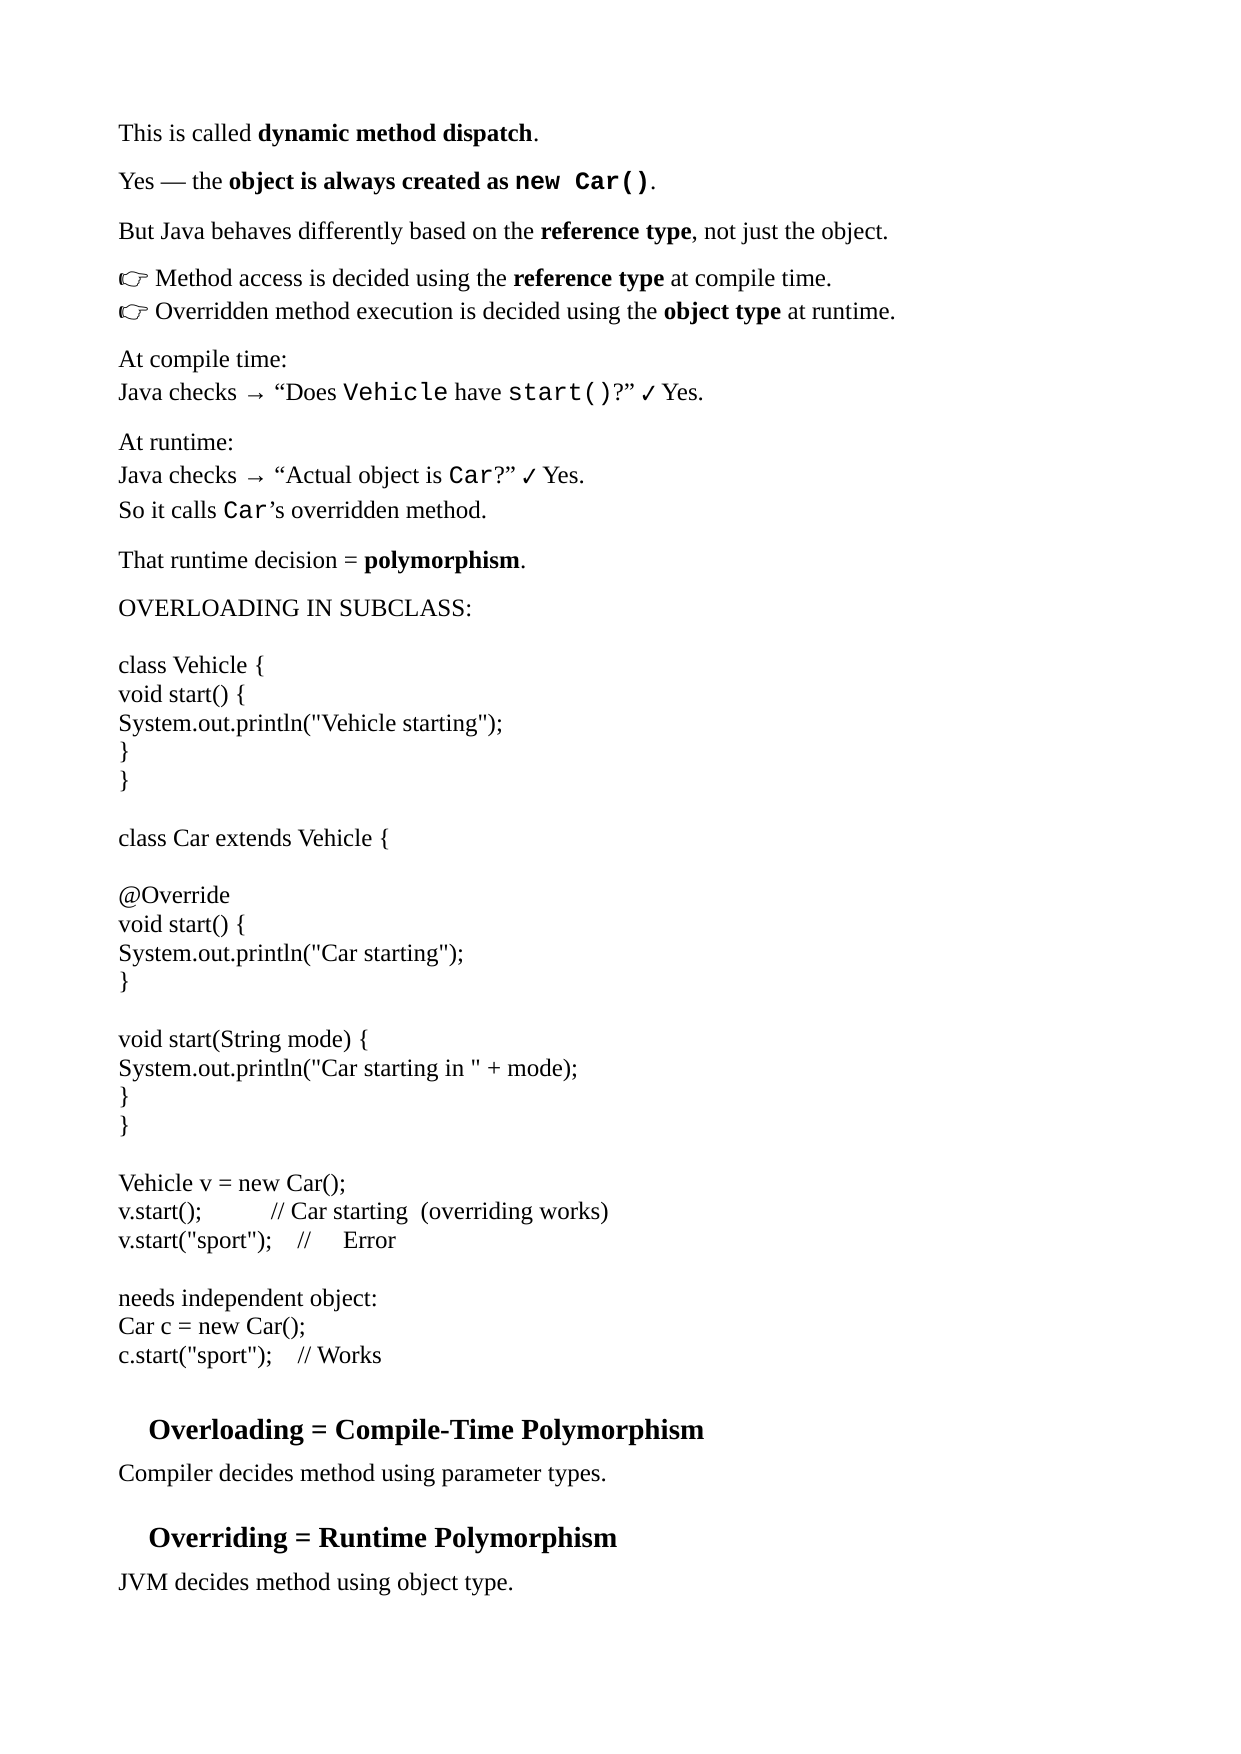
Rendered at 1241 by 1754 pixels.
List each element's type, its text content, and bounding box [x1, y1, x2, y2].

text At compile time: Java checks → “Does Vehicle have start()?” ✔ Yes. [118, 344, 1122, 408]
text But Java behaves differently based on the reference type, not just the object. [118, 216, 1122, 244]
subtitle 🔹 Overriding = Runtime Polymorphism [118, 1521, 1122, 1554]
text 👉 Method access is decided using the reference type at compile time. 👉 Overridden method execution is decided using the object type at runtime. [118, 263, 1122, 325]
text JVM decides method using object type. [118, 1567, 1122, 1595]
text c.start("sport"); // Works [118, 1340, 1122, 1369]
text v.start("sport"); // ❌ Error [118, 1225, 1122, 1254]
text Yes — the object is always created as new Car(). [118, 166, 1122, 197]
text OVERLOADING IN SUBCLASS: [118, 593, 1122, 621]
text needs independent object: [118, 1283, 1122, 1311]
text v.start(); // Car starting (overriding works) [118, 1196, 1122, 1225]
text class Vehicle { void start() { System.out.println("Vehicle starting"); } } class Car extends Vehicle { @Override void start() { System.out.println("Car starting"); } void start(String mode) { System.out.println("Car starting in " + mode); } } [118, 650, 1122, 1139]
text Compiler decides method using parameter types. [118, 1458, 1122, 1487]
text Car c = new Car(); [118, 1311, 1122, 1340]
text That runtime decision = polymorphism. [118, 545, 1122, 574]
text At runtime: Java checks → “Actual object is Car?” ✔ Yes. So it calls Car’s overridden method. [118, 427, 1122, 526]
text This is called dynamic method dispatch. [118, 118, 1122, 147]
text Vehicle v = new Car(); [118, 1168, 1122, 1196]
subtitle 🔹 Overloading = Compile-Time Polymorphism [118, 1412, 1122, 1446]
